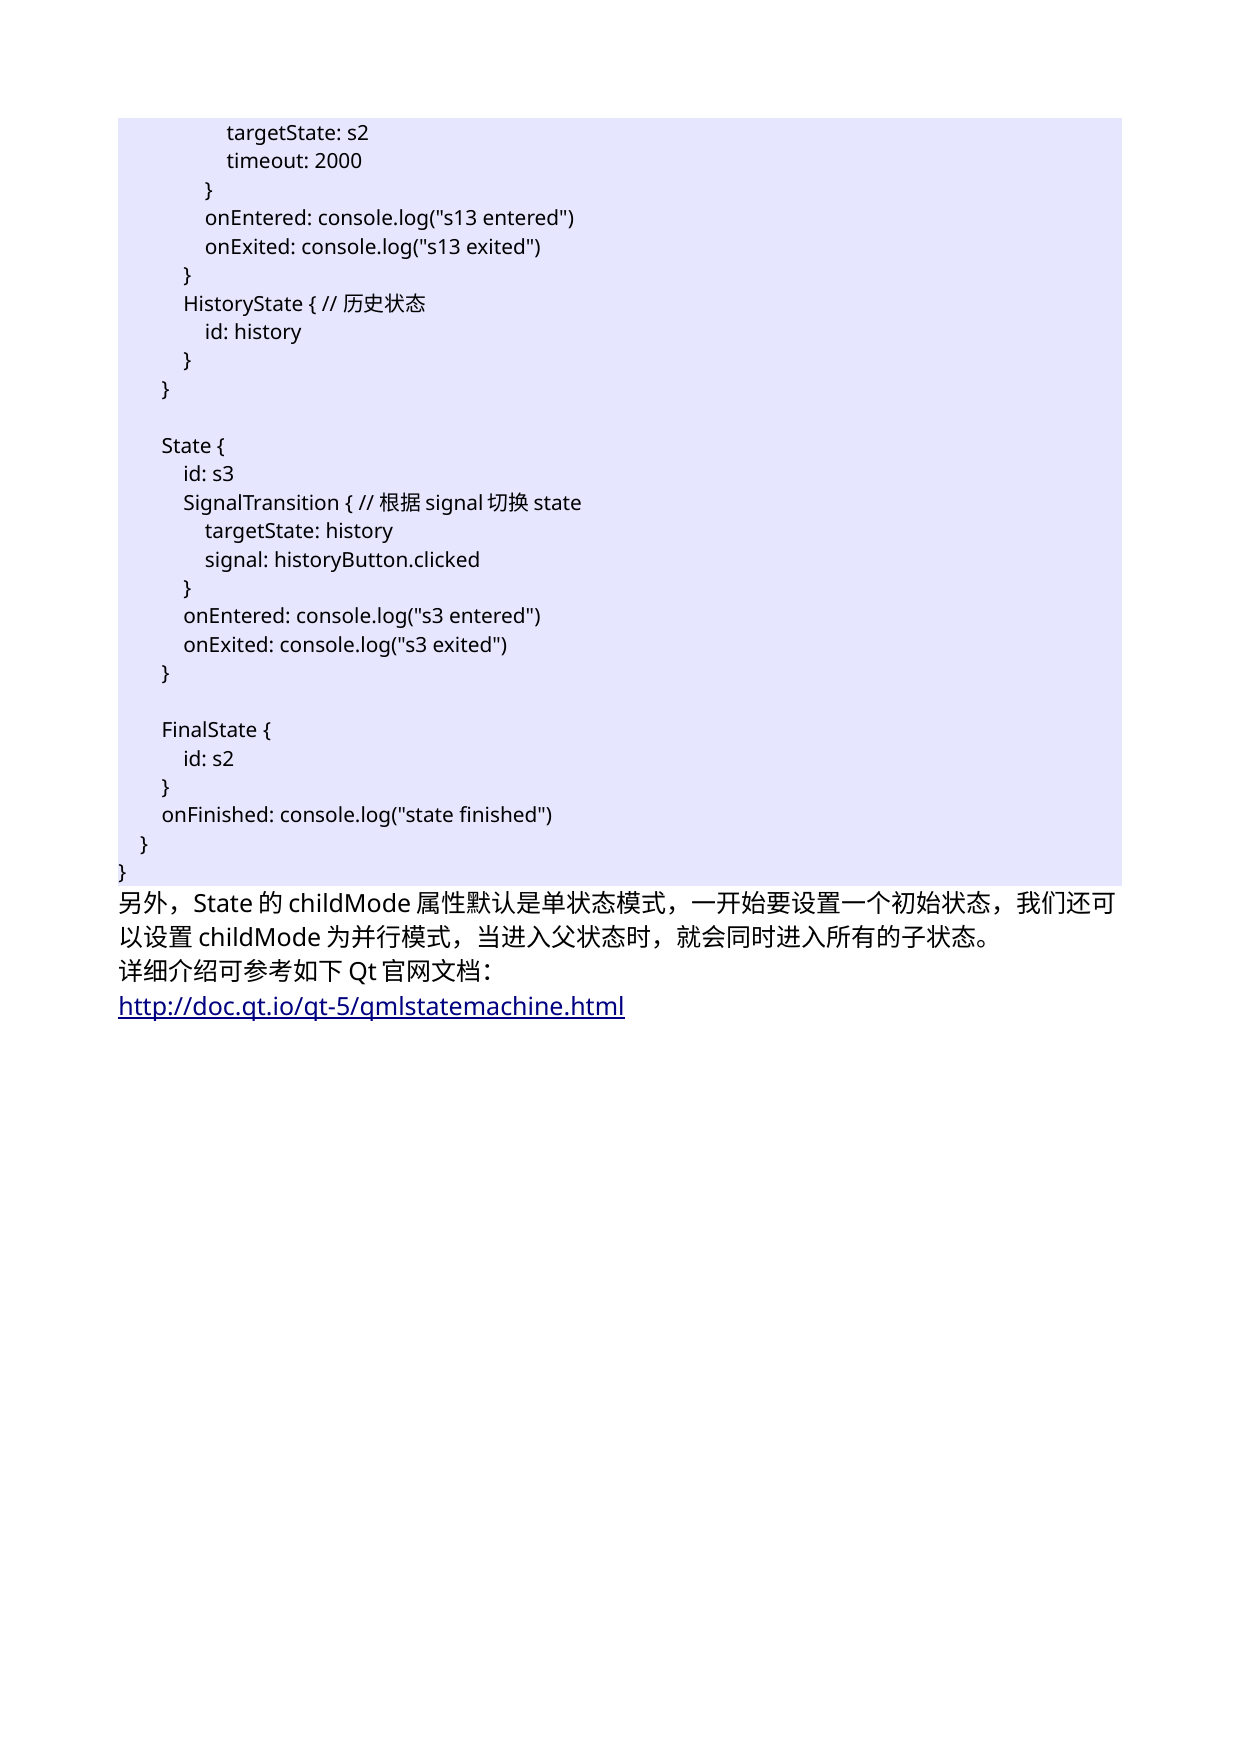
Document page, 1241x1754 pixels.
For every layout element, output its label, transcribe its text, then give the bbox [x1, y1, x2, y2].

text targetState: history [118, 516, 1122, 545]
text } [118, 658, 1122, 687]
text State { [118, 431, 1122, 459]
text } [118, 175, 1122, 203]
text onExited: console.log("s3 exited") [118, 630, 1122, 658]
text } [118, 346, 1122, 374]
text onExited: console.log("s13 exited") [118, 232, 1122, 260]
text } [118, 829, 1122, 857]
text HistoryState { // 历史状态 [118, 289, 1122, 317]
text timeout: 2000 [118, 147, 1122, 175]
text } [118, 857, 1122, 886]
text onEntered: console.log("s3 entered") [118, 602, 1122, 630]
text } [118, 260, 1122, 289]
text id: history [118, 317, 1122, 346]
text targetState: s2 [118, 118, 1122, 147]
text } [118, 772, 1122, 801]
text 另外，State的childMode属性默认是单状态模式，一开始要设置一个初始状态，我们还可以设置childMode为并行模式，当进入父状态时，就会同时进入所有的子状态。 [118, 886, 1122, 954]
text http://doc.qt.io/qt-5/qmlstatemachine.html [118, 988, 1122, 1022]
text id: s3 [118, 459, 1122, 488]
text FinalState { [118, 715, 1122, 744]
text } [118, 573, 1122, 602]
text id: s2 [118, 744, 1122, 772]
text onEntered: console.log("s13 entered") [118, 203, 1122, 232]
text SignalTransition { // 根据signal切换state [118, 488, 1122, 516]
text } [118, 374, 1122, 402]
text signal: historyButton.clicked [118, 545, 1122, 573]
text onFinished: console.log("state finished") [118, 801, 1122, 829]
text 详细介绍可参考如下Qt官网文档： [118, 954, 1122, 988]
